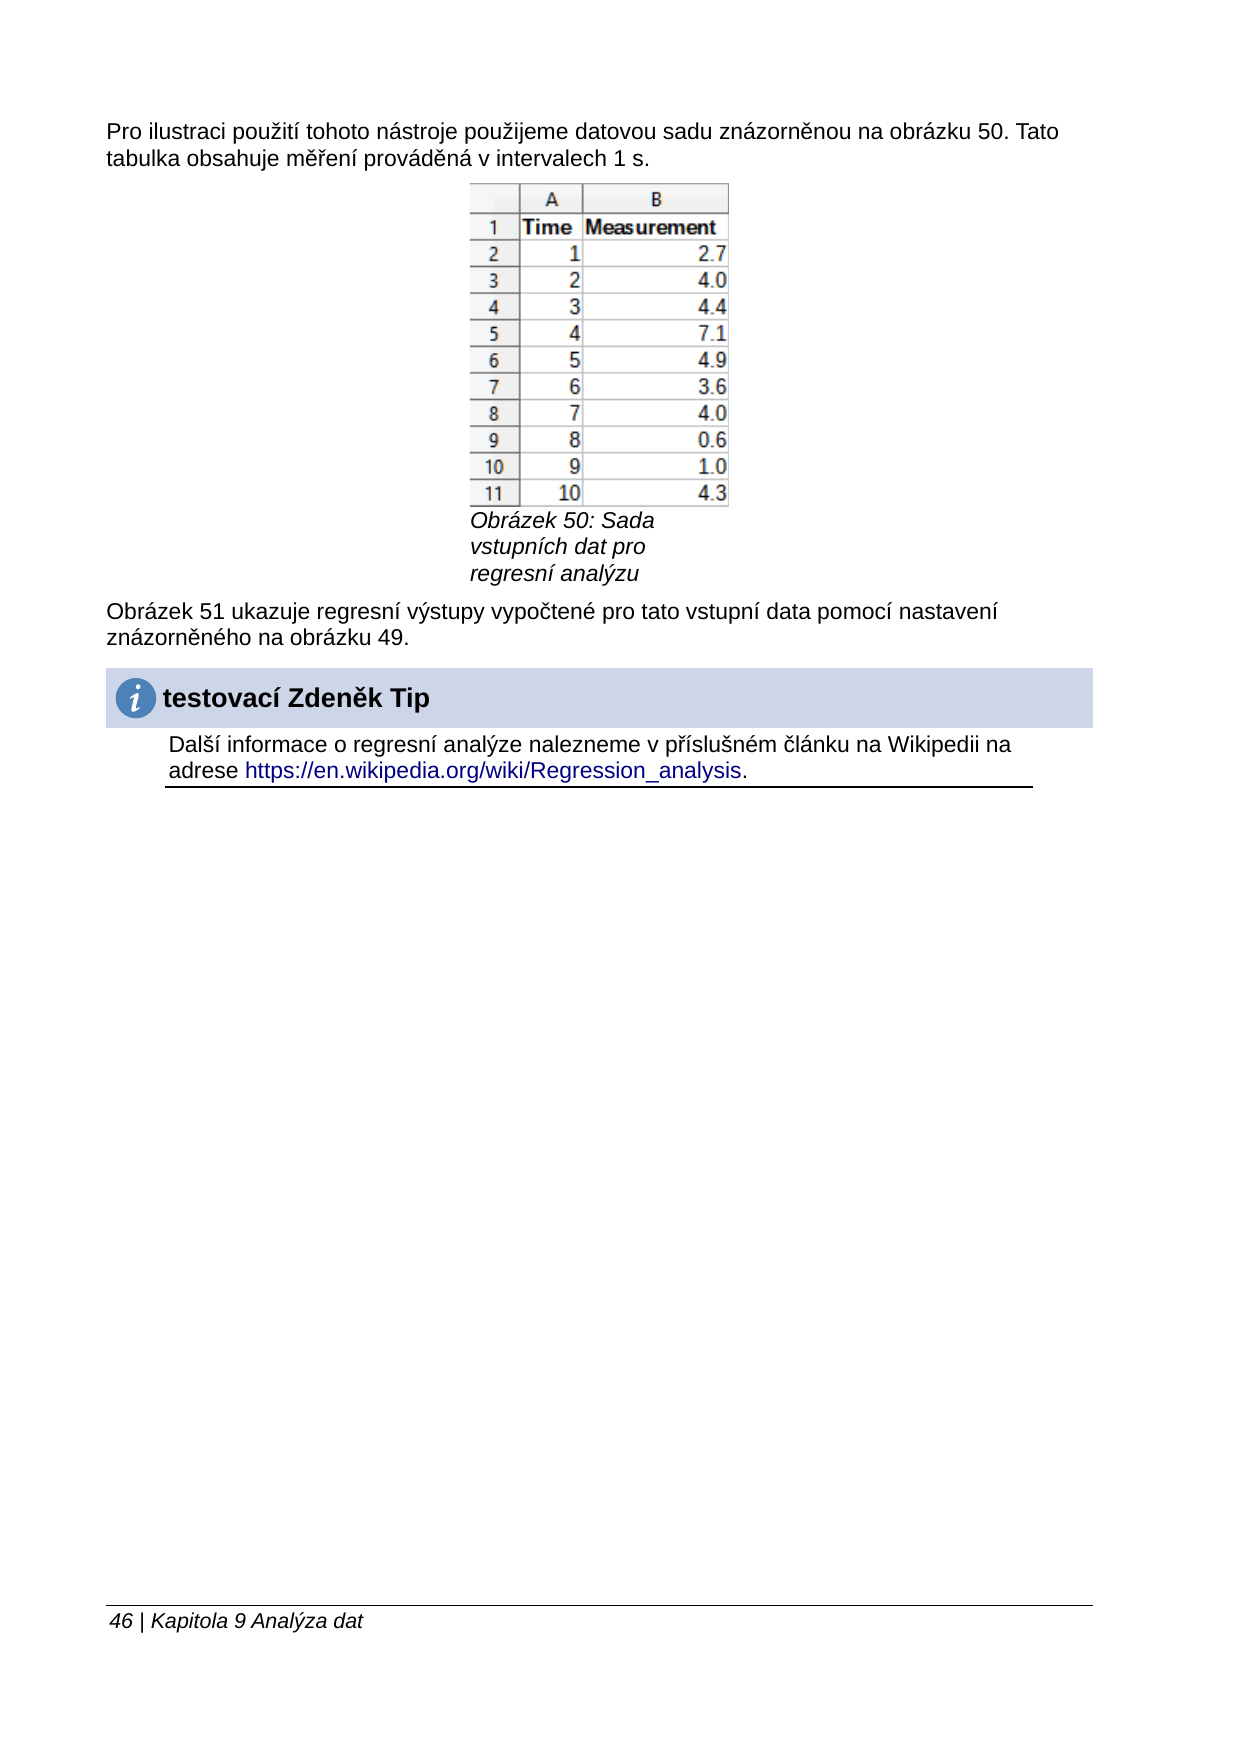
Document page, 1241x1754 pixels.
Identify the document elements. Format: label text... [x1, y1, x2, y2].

text Obrázek 50: Sada vstupních dat pro regresní analýzu [470, 507, 729, 586]
text Další informace o regresní analýze nalezneme v příslušném článku na Wikipedii na adrese https://en.wikipedia.org/wiki/Regression_analysis. [165, 728, 1033, 786]
text Obrázek 51 ukazuje regresní výstupy vypočtené pro tato vstupní data pomocí nastavení znázorněného na obrázku 49. [106, 598, 1093, 651]
picture [469, 183, 729, 507]
text Pro ilustraci použití tohoto nástroje použijeme datovou sadu znázorněnou na obrázku 50. Tato tabulka obsahuje měření prováděná v intervalech 1 s. [106, 118, 1093, 171]
subtitle testovací Zdeněk Tip [106, 668, 1093, 728]
